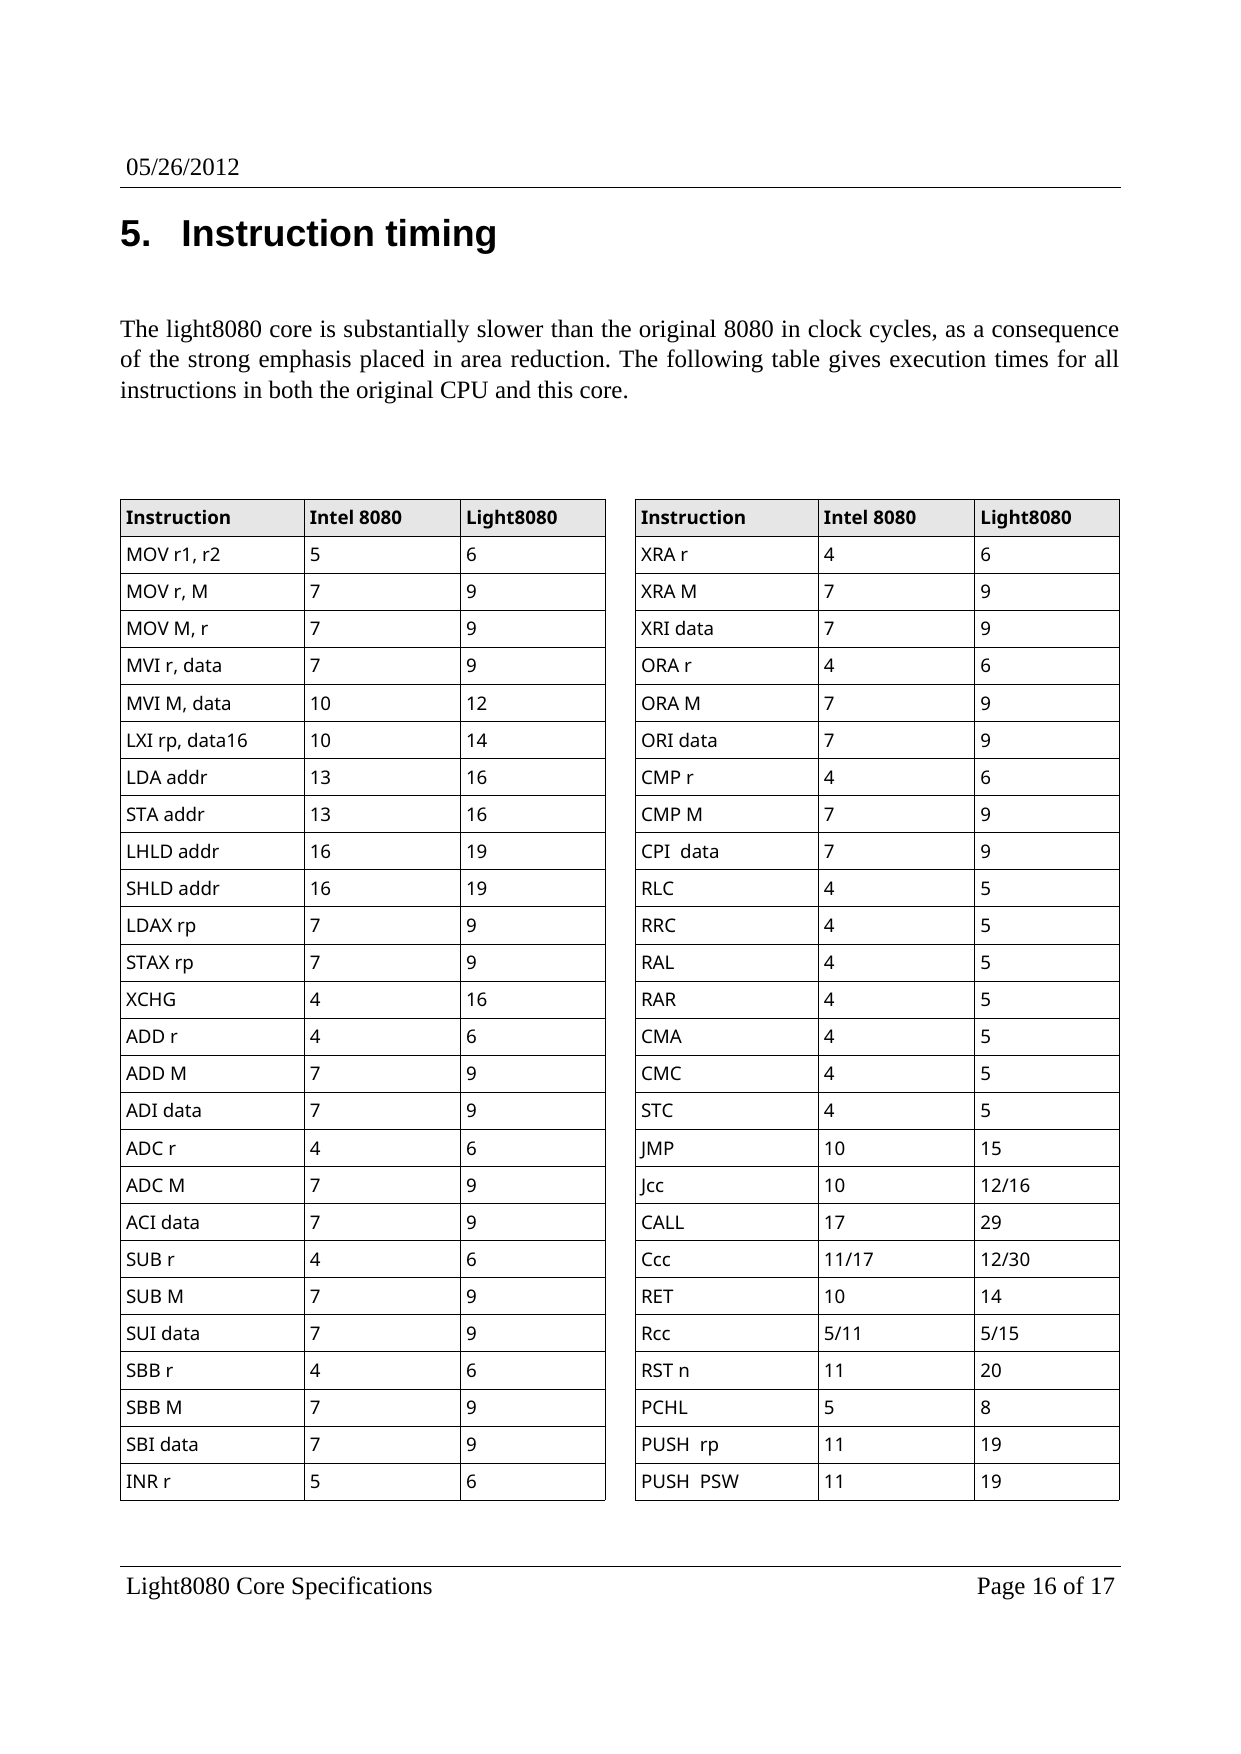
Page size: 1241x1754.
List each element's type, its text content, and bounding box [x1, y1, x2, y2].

table_cell 9 [975, 574, 1119, 610]
table_cell MOV M, r [121, 611, 304, 647]
table_cell [606, 1351, 635, 1388]
table_cell 9 [461, 1204, 605, 1240]
table_cell RRC [636, 907, 818, 943]
table_cell 9 [461, 1056, 605, 1092]
table_cell [606, 795, 635, 832]
table_cell 4 [305, 1019, 460, 1055]
table_cell 12 [461, 685, 605, 721]
table_cell 9 [461, 1390, 605, 1426]
table_cell Ccc [636, 1241, 818, 1277]
table_cell SBB r [121, 1352, 304, 1388]
table_cell [606, 944, 635, 981]
table_cell 9 [461, 1167, 605, 1203]
table_cell 11/17 [819, 1241, 974, 1277]
table_cell 4 [819, 759, 974, 795]
table_cell 5/15 [975, 1315, 1119, 1351]
table_cell [606, 1203, 635, 1240]
table_cell 9 [975, 722, 1119, 758]
table_cell RLC [636, 870, 818, 906]
subtitle Instruction timing [120, 212, 1121, 254]
table_cell RST n [636, 1352, 818, 1388]
table_cell 16 [305, 833, 460, 869]
table_cell 5 [975, 1019, 1119, 1055]
table_cell 6 [975, 648, 1119, 684]
table_cell 6 [975, 537, 1119, 573]
table_cell 29 [975, 1204, 1119, 1240]
table_cell 9 [461, 1315, 605, 1351]
table_cell 9 [975, 833, 1119, 869]
table_cell 9 [461, 1427, 605, 1463]
table_cell 13 [305, 759, 460, 795]
table_cell ADD M [121, 1056, 304, 1092]
table_cell 9 [461, 1093, 605, 1129]
table_header Intel 8080 [305, 500, 460, 536]
table_cell 7 [305, 1204, 460, 1240]
table_cell [606, 536, 635, 573]
table_cell [606, 1055, 635, 1092]
table_cell MVI r, data [121, 648, 304, 684]
table_cell 19 [461, 833, 605, 869]
table_cell 17 [819, 1204, 974, 1240]
table_cell CPI data [636, 833, 818, 869]
table_cell 7 [819, 685, 974, 721]
table_cell 9 [975, 611, 1119, 647]
table_cell 16 [461, 796, 605, 832]
table_cell 9 [461, 907, 605, 943]
table_cell ORI data [636, 722, 818, 758]
table_cell 7 [305, 1315, 460, 1351]
table_cell LHLD addr [121, 833, 304, 869]
table_cell 16 [461, 759, 605, 795]
table_cell 7 [305, 648, 460, 684]
table_cell 5 [975, 982, 1119, 1018]
table_cell 4 [819, 982, 974, 1018]
table_cell CMC [636, 1056, 818, 1092]
table_cell [606, 1314, 635, 1351]
table_cell 7 [305, 611, 460, 647]
table_cell 9 [461, 1278, 605, 1314]
table_cell 7 [305, 1093, 460, 1129]
table_cell SHLD addr [121, 870, 304, 906]
table_cell 12/30 [975, 1241, 1119, 1277]
table_cell 5 [975, 1093, 1119, 1129]
table_cell 5 [305, 537, 460, 573]
table_cell 11 [819, 1352, 974, 1388]
table_cell 4 [819, 537, 974, 573]
table_cell 11 [819, 1464, 974, 1500]
table_cell 4 [819, 1019, 974, 1055]
table_cell 6 [461, 537, 605, 573]
table_cell 19 [975, 1464, 1119, 1500]
table_cell 14 [461, 722, 605, 758]
table_cell SUB M [121, 1278, 304, 1314]
table_header [606, 499, 635, 536]
table_cell ADD r [121, 1019, 304, 1055]
table_cell 6 [975, 759, 1119, 795]
table_cell MOV r1, r2 [121, 537, 304, 573]
table_cell ADC M [121, 1167, 304, 1203]
table_cell RAR [636, 982, 818, 1018]
table_cell XRA M [636, 574, 818, 610]
table_cell 5 [975, 907, 1119, 943]
table_cell 5 [975, 1056, 1119, 1092]
table_cell 7 [305, 1167, 460, 1203]
table_cell SUB r [121, 1241, 304, 1277]
table_cell 10 [305, 722, 460, 758]
table_cell [606, 758, 635, 795]
table_cell Rcc [636, 1315, 818, 1351]
table_cell [606, 684, 635, 721]
table_cell 7 [819, 722, 974, 758]
table_cell XCHG [121, 982, 304, 1018]
table_cell CMP r [636, 759, 818, 795]
table_cell 15 [975, 1130, 1119, 1166]
table_cell [606, 1240, 635, 1277]
table_cell ADI data [121, 1093, 304, 1129]
table_cell [606, 610, 635, 647]
table_cell 10 [819, 1167, 974, 1203]
table_cell 6 [461, 1130, 605, 1166]
table_cell 7 [305, 907, 460, 943]
table_cell [606, 869, 635, 906]
table_cell 4 [819, 945, 974, 981]
table_cell 7 [305, 945, 460, 981]
table_cell 5 [819, 1390, 974, 1426]
table_cell 13 [305, 796, 460, 832]
table_cell MOV r, M [121, 574, 304, 610]
table_cell STA addr [121, 796, 304, 832]
table_cell 4 [305, 1130, 460, 1166]
table_cell CALL [636, 1204, 818, 1240]
table_cell [606, 981, 635, 1018]
table_cell 7 [819, 611, 974, 647]
table_cell [606, 1092, 635, 1129]
table_cell 9 [975, 685, 1119, 721]
table_cell 9 [461, 574, 605, 610]
table_cell PCHL [636, 1390, 818, 1426]
table_cell 6 [461, 1352, 605, 1388]
table_cell [606, 1277, 635, 1314]
table_header Light8080 [461, 500, 605, 536]
table_cell INR r [121, 1464, 304, 1500]
table_cell 5 [975, 945, 1119, 981]
table_cell RET [636, 1278, 818, 1314]
table_cell [606, 647, 635, 684]
text The light8080 core is substantially slower than the original 8080 in clock cycles, as a consequence of the strong emphasis placed in area reduction. The following table gives execution times for all instructions in both the original CPU and this core. [120, 315, 1121, 404]
table_cell [606, 721, 635, 758]
table_cell [606, 832, 635, 869]
table_cell 6 [461, 1019, 605, 1055]
table_cell 16 [305, 870, 460, 906]
table_cell RAL [636, 945, 818, 981]
table_cell 9 [461, 648, 605, 684]
table_cell [606, 1129, 635, 1166]
table_cell 7 [819, 574, 974, 610]
table_cell STAX rp [121, 945, 304, 981]
table_cell ORA r [636, 648, 818, 684]
table_cell 4 [819, 1056, 974, 1092]
table_cell [606, 1463, 635, 1500]
table_cell 12/16 [975, 1167, 1119, 1203]
table_cell ADC r [121, 1130, 304, 1166]
table_header Intel 8080 [819, 500, 974, 536]
table_cell 16 [461, 982, 605, 1018]
table_cell SBI data [121, 1427, 304, 1463]
table_cell [606, 1426, 635, 1463]
table_cell 7 [305, 1390, 460, 1426]
table_cell 6 [461, 1241, 605, 1277]
table_cell XRA r [636, 537, 818, 573]
table_cell [606, 573, 635, 610]
table_cell 7 [819, 833, 974, 869]
table_cell 10 [819, 1278, 974, 1314]
table_cell 4 [819, 648, 974, 684]
table_header Instruction [121, 500, 304, 536]
table_cell 10 [819, 1130, 974, 1166]
table_cell SBB M [121, 1390, 304, 1426]
table_cell 6 [461, 1464, 605, 1500]
table_cell [606, 906, 635, 943]
table_cell 5 [305, 1464, 460, 1500]
table_cell 5 [975, 870, 1119, 906]
table_cell 7 [305, 1278, 460, 1314]
table_cell 7 [305, 574, 460, 610]
table_cell STC [636, 1093, 818, 1129]
table_cell MVI M, data [121, 685, 304, 721]
table_cell 4 [819, 907, 974, 943]
table_cell 20 [975, 1352, 1119, 1388]
table_cell JMP [636, 1130, 818, 1166]
table_header Instruction [636, 500, 818, 536]
table_cell 10 [305, 685, 460, 721]
table_cell LXI rp, data16 [121, 722, 304, 758]
table_cell XRI data [636, 611, 818, 647]
table_cell PUSH PSW [636, 1464, 818, 1500]
table_cell 9 [975, 796, 1119, 832]
table_cell 19 [975, 1427, 1119, 1463]
table_cell 5/11 [819, 1315, 974, 1351]
table_cell LDAX rp [121, 907, 304, 943]
table_cell 9 [461, 611, 605, 647]
table_cell LDA addr [121, 759, 304, 795]
table_cell [606, 1166, 635, 1203]
table_cell CMP M [636, 796, 818, 832]
table_cell ORA M [636, 685, 818, 721]
table_cell PUSH rp [636, 1427, 818, 1463]
table_cell 8 [975, 1390, 1119, 1426]
table_cell Jcc [636, 1167, 818, 1203]
table_cell ACI data [121, 1204, 304, 1240]
table_cell 4 [305, 982, 460, 1018]
table_header Light8080 [975, 500, 1119, 536]
table_cell [606, 1018, 635, 1055]
table_cell 7 [819, 796, 974, 832]
table_cell 4 [819, 870, 974, 906]
table_cell 14 [975, 1278, 1119, 1314]
table_cell SUI data [121, 1315, 304, 1351]
table_cell 4 [819, 1093, 974, 1129]
table_cell CMA [636, 1019, 818, 1055]
table_cell 4 [305, 1352, 460, 1388]
table_cell 4 [305, 1241, 460, 1277]
table_cell 9 [461, 945, 605, 981]
table_cell [606, 1389, 635, 1426]
table_cell 11 [819, 1427, 974, 1463]
table_cell 7 [305, 1056, 460, 1092]
table_cell 19 [461, 870, 605, 906]
table_cell 7 [305, 1427, 460, 1463]
